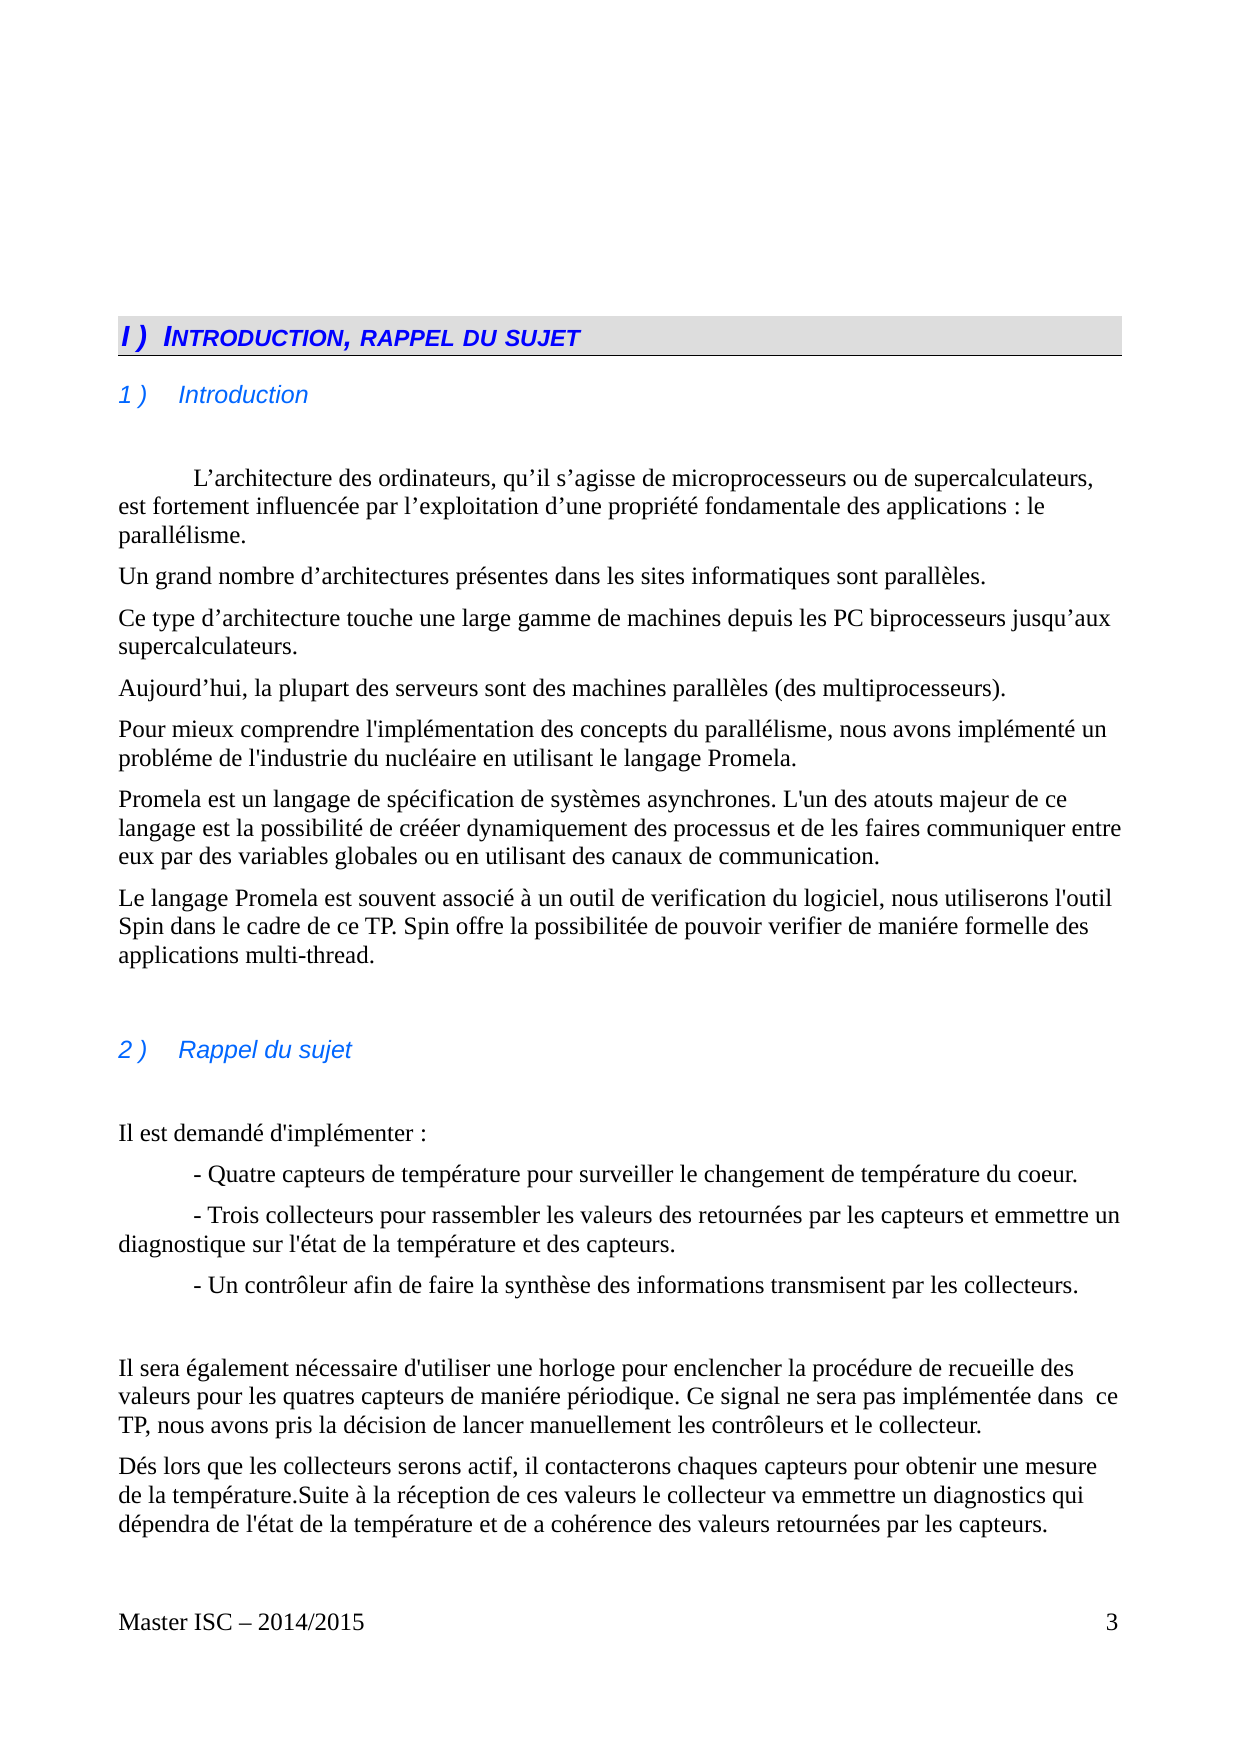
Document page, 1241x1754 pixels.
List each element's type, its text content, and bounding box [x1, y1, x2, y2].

text - Quatre capteurs de température pour surveiller le changement de température du coeur. [118, 1159, 1122, 1188]
subtitle Rappel du sujet [118, 1035, 1122, 1064]
text Aujourd’hui, la plupart des serveurs sont des machines parallèles (des multiprocesseurs). [118, 673, 1122, 701]
text Le langage Promela est souvent associé à un outil de verification du logiciel, nous utiliserons l'outil Spin dans le cadre de ce TP. Spin offre la possibilitée de pouvoir verifier de maniére formelle des applications multi-thread. [118, 883, 1122, 969]
text - Trois collecteurs pour rassembler les valeurs des retournées par les capteurs et emmettre un diagnostique sur l'état de la température et des capteurs. [118, 1200, 1122, 1258]
text Ce type d’architecture touche une large gamme de machines depuis les PC biprocesseurs jusqu’aux supercalculateurs. [118, 603, 1122, 660]
text Il sera également nécessaire d'utiliser une horloge pour enclencher la procédure de recueille des valeurs pour les quatres capteurs de maniére périodique. Ce signal ne sera pas implémentée dans ce TP, nous avons pris la décision de lancer manuellement les contrôleurs et le collecteur. [118, 1353, 1122, 1439]
subtitle Introduction, rappel du sujet [118, 316, 1122, 355]
subtitle Introduction [118, 380, 1122, 409]
text Promela est un langage de spécification de systèmes asynchrones. L'un des atouts majeur de ce langage est la possibilité de crééer dynamiquement des processus et de les faires communiquer entre eux par des variables globales ou en utilisant des canaux de communication. [118, 784, 1122, 870]
text Dés lors que les collecteurs serons actif, il contacterons chaques capteurs pour obtenir une mesure de la température.Suite à la réception de ces valeurs le collecteur va emmettre un diagnostics qui dépendra de l'état de la température et de a cohérence des valeurs retournées par les capteurs. [118, 1451, 1122, 1538]
text Un grand nombre d’architectures présentes dans les sites informatiques sont parallèles. [118, 561, 1122, 590]
text L’architecture des ordinateurs, qu’il s’agisse de microprocesseurs ou de supercalculateurs, est fortement influencée par l’exploitation d’une propriété fondamentale des applications : le parallélisme. [118, 463, 1122, 549]
text Pour mieux comprendre l'implémentation des concepts du parallélisme, nous avons implémenté un probléme de l'industrie du nucléaire en utilisant le langage Promela. [118, 714, 1122, 771]
text Il est demandé d'implémenter : [118, 1118, 1122, 1146]
text - Un contrôleur afin de faire la synthèse des informations transmisent par les collecteurs. [118, 1270, 1122, 1299]
